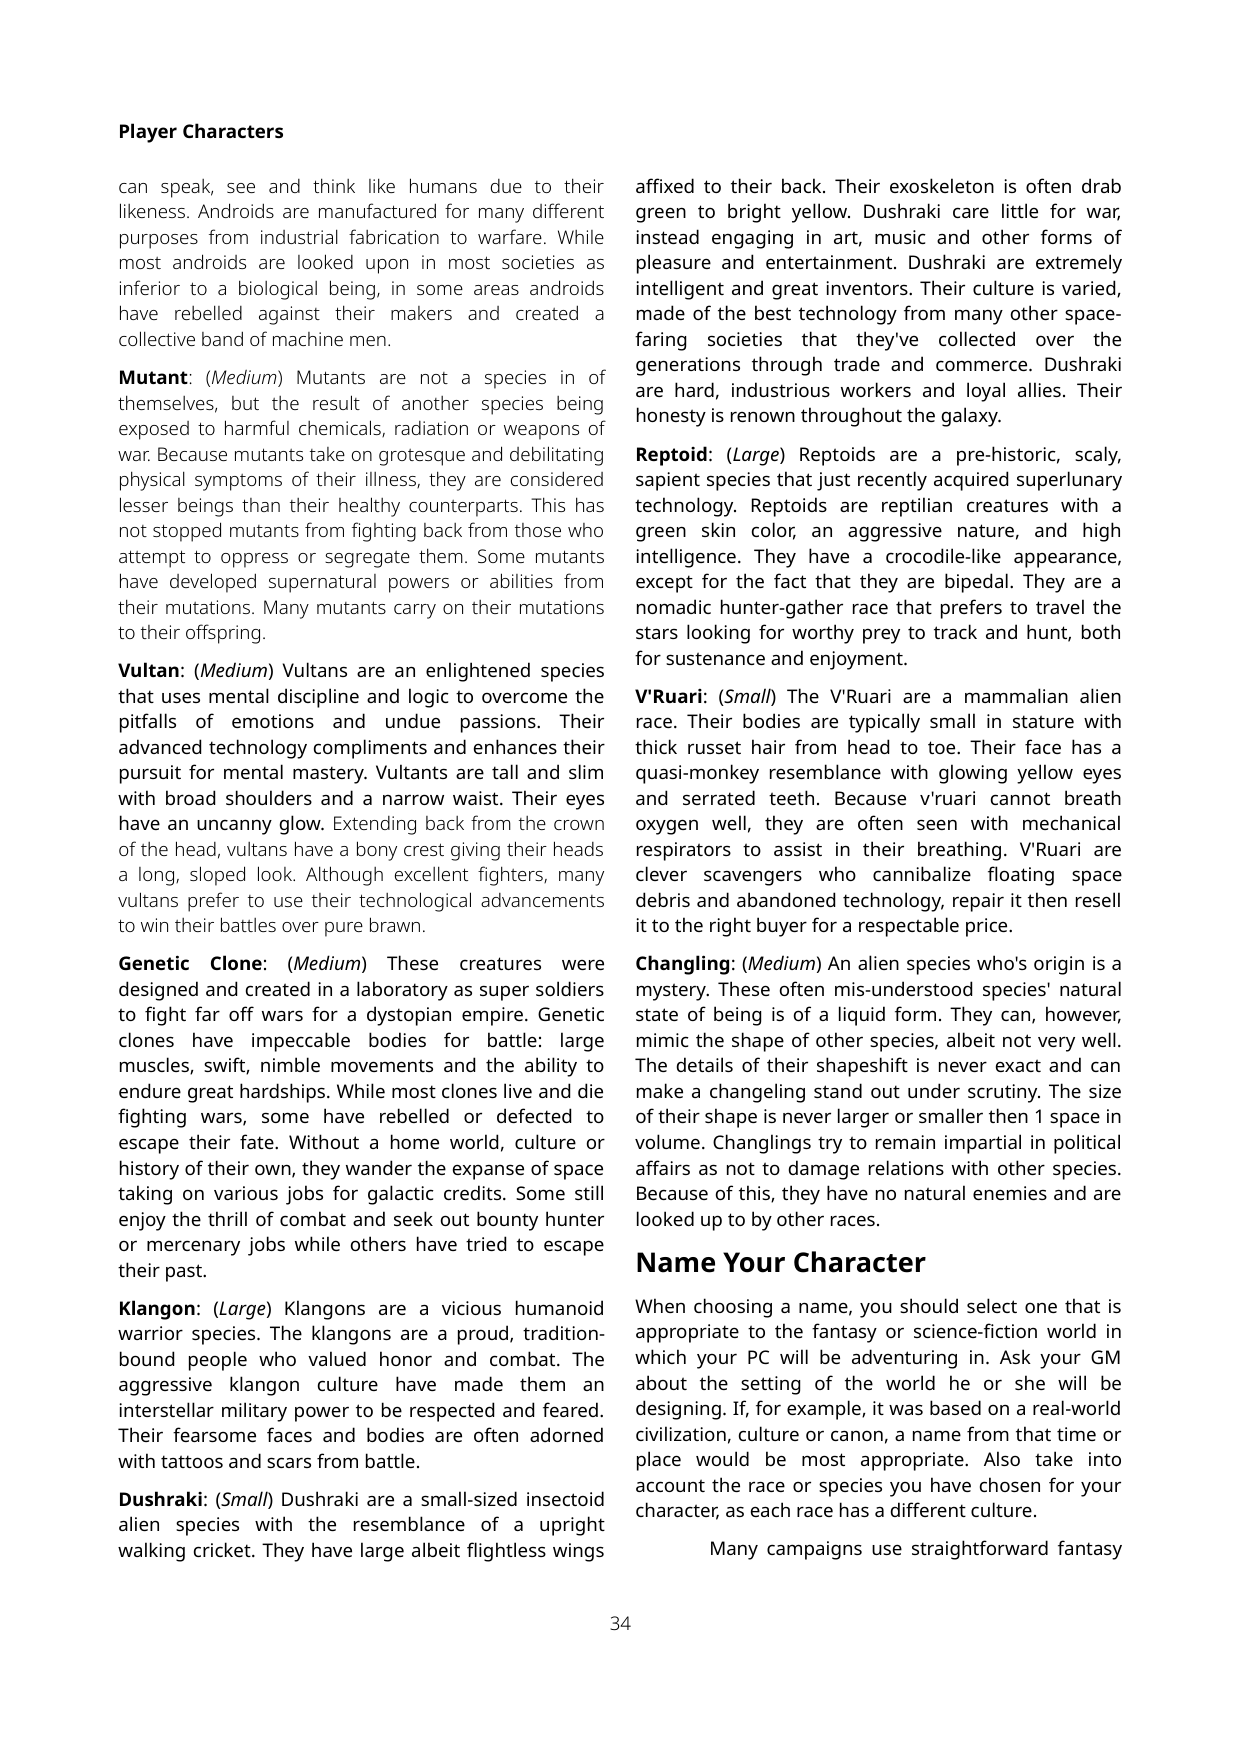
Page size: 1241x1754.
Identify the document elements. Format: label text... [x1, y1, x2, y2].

text Vultan: (Medium) Vultans are an enlightened species that uses mental discipline and logic to overcome the pitfalls of emotions and undue passions. Their advanced technology compliments and enhances their pursuit for mental mastery. Vultants are tall and slim with broad shoulders and a narrow waist. Their eyes have an uncanny glow. Extending back from the crown of the head, vultans have a bony crest giving their heads a long, sloped look. Although excellent fighters, many vultans prefer to use their technological advancements to win their battles over pure brawn. [118, 657, 605, 938]
text Genetic Clone: (Medium) These creatures were designed and created in a laboratory as super soldiers to fight far off wars for a dystopian empire. Genetic clones have impeccable bodies for battle: large muscles, swift, nimble movements and the ability to endure great hardships. While most clones live and die fighting wars, some have rebelled or defected to escape their fate. Without a home world, culture or history of their own, they wander the expanse of space taking on various jobs for galactic credits. Some still enjoy the thrill of combat and seek out bounty hunter or mercenary jobs while others have tried to escape their past. [118, 951, 605, 1282]
text V'Ruari: (Small) The V'Ruari are a mammalian alien race. Their bodies are typically small in stature with thick russet hair from head to toe. Their face has a quasi-monkey resemblance with glowing yellow eyes and serrated teeth. Because v'ruari cannot breath oxygen well, they are often seen with mechanical respirators to assist in their breathing. V'Ruari are clever scavengers who cannibalize floating space debris and abandoned technology, repair it then resell it to the right buyer for a respectable price. [635, 683, 1122, 938]
text can speak, see and think like humans due to their likeness. Androids are manufactured for many different purposes from industrial fabrication to warfare. While most androids are looked upon in most societies as inferior to a biological being, in some areas androids have rebelled against their makers and created a collective band of machine men. [118, 173, 605, 352]
text Many campaigns use straightforward fantasy [635, 1536, 1122, 1561]
text Changling: (Medium) An alien species who's origin is a mystery. These often mis-understood species' natural state of being is of a liquid form. They can, however, mimic the shape of other species, albeit not very well. The details of their shapeshift is never exact and can make a changeling stand out under scrutiny. The size of their shape is never larger or smaller then 1 space in volume. Changlings try to remain impartial in political affairs as not to damage relations with other species. Because of this, they have no natural enemies and are looked up to by other races. [635, 951, 1122, 1231]
text Reptoid: (Large) Reptoids are a pre-historic, scaly, sapient species that just recently acquired superlunary technology. Reptoids are reptilian creatures with a green skin color, an aggressive nature, and high intelligence. They have a crocodile-like appearance, except for the fact that they are bipedal. They are a nomadic hunter-gather race that prefers to travel the stars looking for worthy prey to track and hunt, both for sustenance and enjoyment. [635, 441, 1122, 671]
text When choosing a name, you should select one that is appropriate to the fantasy or science-fiction world in which your PC will be adventuring in. Ask your GM about the setting of the world he or she will be designing. If, for example, it was based on a real-world civilization, culture or canon, a name from that time or place would be most appropriate. Also take into account the race or species you have chosen for your character, as each race has a different culture. [635, 1293, 1122, 1523]
text Name Your Character [635, 1244, 1122, 1281]
text Dushraki: (Small) Dushraki are a small-sized insectoid alien species with the resemblance of a upright walking cricket. They have large albeit flightless wings [118, 1486, 605, 1563]
text Mutant: (Medium) Mutants are not a species in of themselves, but the result of another species being exposed to harmful chemicals, radiation or weapons of war. Because mutants take on grotesque and debilitating physical symptoms of their illness, they are considered lesser beings than their healthy counterparts. This has not stopped mutants from fighting back from those who attempt to oppress or segregate them. Some mutants have developed supernatural powers or abilities from their mutations. Many mutants carry on their mutations to their offspring. [118, 364, 605, 645]
text affixed to their back. Their exoskeleton is often drab green to bright yellow. Dushraki care little for war, instead engaging in art, music and other forms of pleasure and entertainment. Dushraki are extremely intelligent and great inventors. Their culture is varied, made of the best technology from many other space-faring societies that they've collected over the generations through trade and commerce. Dushraki are hard, industrious workers and loyal allies. Their honesty is renown throughout the galaxy. [635, 173, 1122, 428]
text Klangon: (Large) Klangons are a vicious humanoid warrior species. The klangons are a proud, tradition-bound people who valued honor and combat. The aggressive klangon culture have made them an interstellar military power to be respected and feared. Their fearsome faces and bodies are often adorned with tattoos and scars from battle. [118, 1295, 605, 1474]
